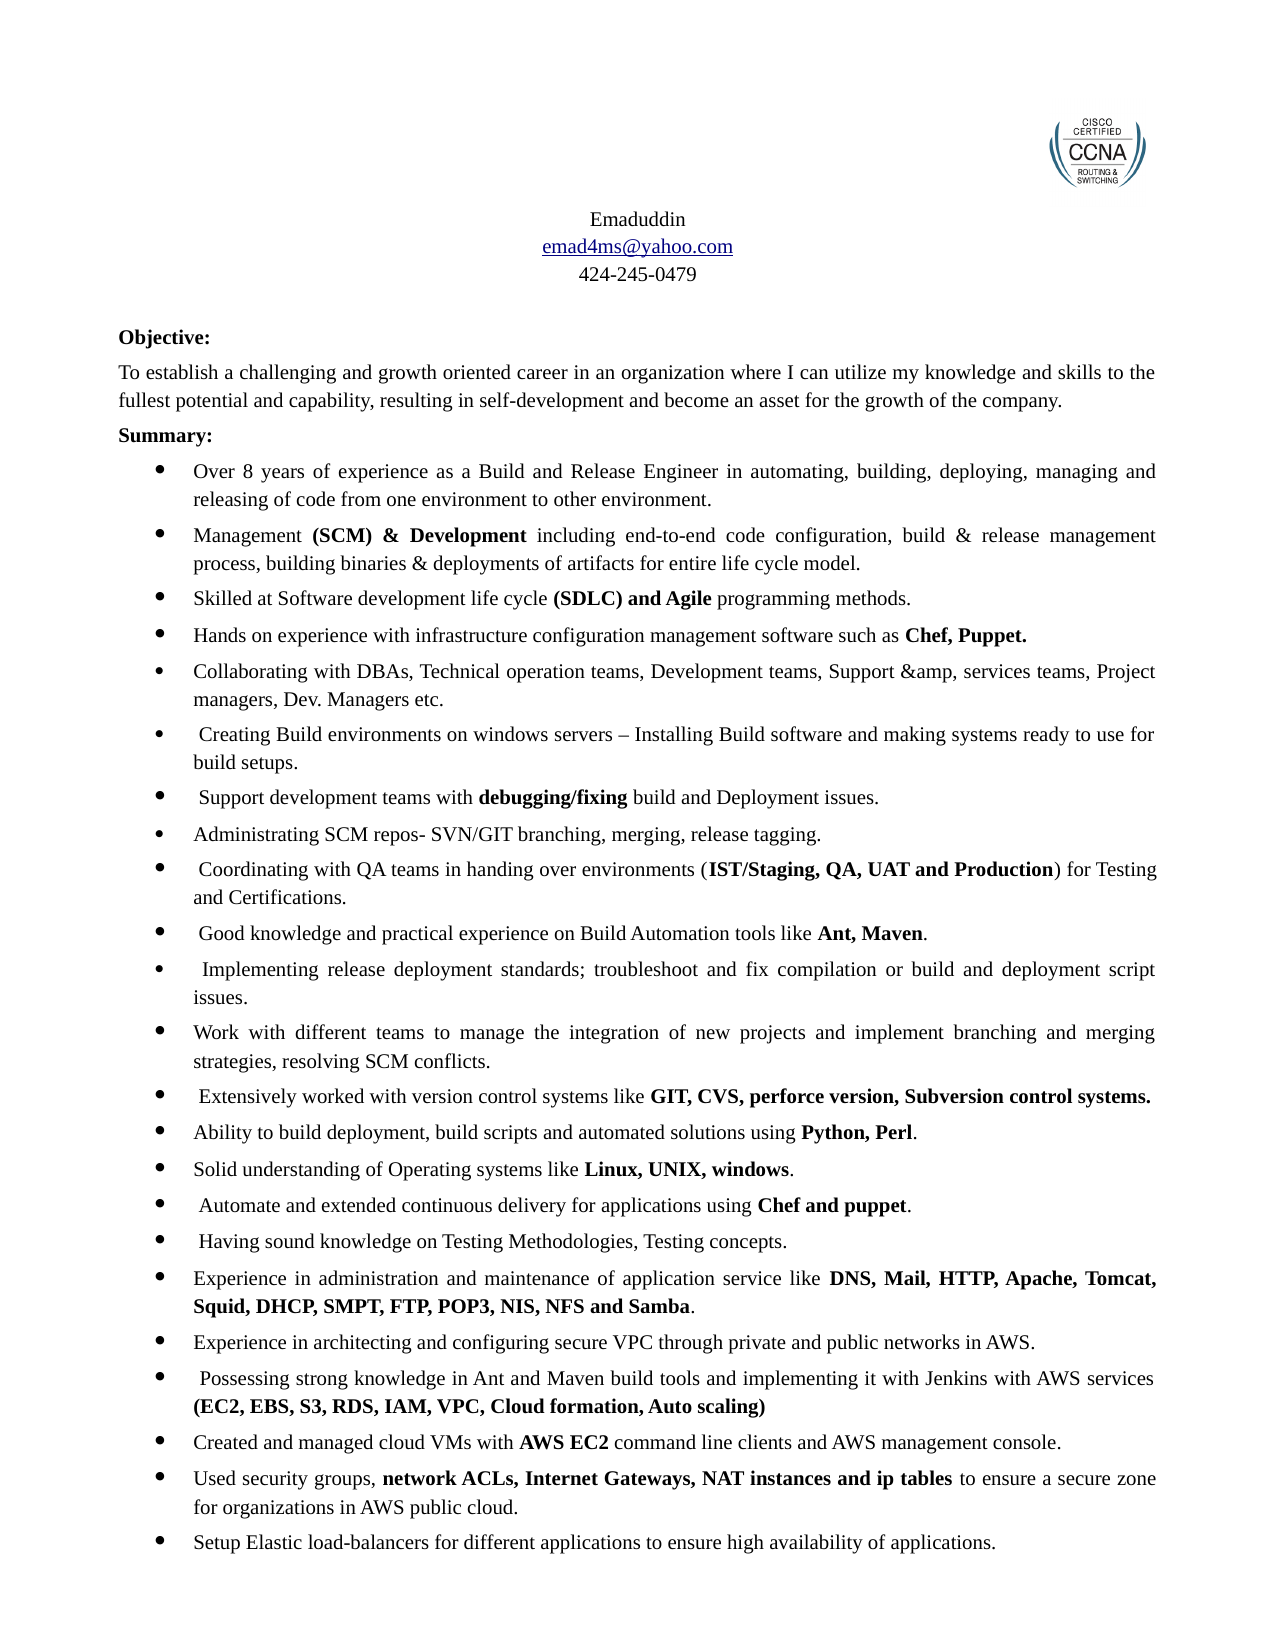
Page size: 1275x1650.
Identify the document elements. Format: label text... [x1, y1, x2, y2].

list Good knowledge and practical experience on Build Automation tools like Ant, Maven. [156, 921, 1157, 946]
text 424-245-0479 [118, 262, 1157, 286]
text Emaduddin [118, 207, 1157, 231]
list Over 8 years of experience as a Build and Release Engineer in automating, building, deploying, managing and releasing of code from one environment to other environment. [156, 459, 1157, 511]
list Hands on experience with infrastructure configuration management software such as Chef, Puppet. [156, 623, 1157, 648]
list Support development teams with debugging/fixing build and Deployment issues. [156, 785, 1157, 810]
list Created and managed cloud VMs with AWS EC2 command line clients and AWS management console. [156, 1430, 1157, 1455]
text Summary: [118, 423, 1157, 447]
list Possessing strong knowledge in Ant and Maven build tools and implementing it with Jenkins with AWS services (EC2, EBS, S3, RDS, IAM, VPC, Cloud formation, Auto scaling) [156, 1366, 1157, 1418]
list Collaborating with DBAs, Technical operation teams, Development teams, Support &amp, services teams, Project managers, Dev. Managers etc. [156, 659, 1157, 711]
list Coordinating with QA teams in handing over environments (IST/Staging, QA, UAT and Production) for Testing and Certifications. [156, 857, 1157, 909]
list Implementing release deployment standards; troubleshoot and fix compilation or build and deployment script issues. [156, 957, 1157, 1009]
list Ability to build deployment, build scripts and automated solutions using Python, Perl. [156, 1120, 1157, 1145]
list Administrating SCM repos- SVN/GIT branching, merging, release tagging. [156, 821, 1157, 846]
list Solid understanding of Operating systems like Linux, UNIX, windows. [156, 1157, 1157, 1182]
list Setup Elastic load-balancers for different applications to ensure high availability of applications. [156, 1530, 1157, 1555]
list Management (SCM) & Development including end-to-end code configuration, build & release management process, building binaries & deployments of artifacts for entire life cycle model. [156, 522, 1157, 575]
list Used security groups, network ACLs, Internet Gateways, NAT instances and ip tables to ensure a secure zone for organizations in AWS public cloud. [156, 1466, 1157, 1519]
picture [1049, 98, 1146, 207]
text emad4ms@yahoo.com [118, 234, 1157, 258]
text To establish a challenging and growth oriented career in an organization where I can utilize my knowledge and skills to the fullest potential and capability, resulting in self-development and become an asset for the growth of the company. [118, 360, 1157, 412]
list Work with different teams to manage the integration of new projects and implement branching and merging strategies, resolving SCM conflicts. [156, 1020, 1157, 1073]
list Having sound knowledge on Testing Methodologies, Testing concepts. [156, 1229, 1157, 1254]
list Skilled at Software development life cycle (SDLC) and Agile programming methods. [156, 586, 1157, 611]
list Creating Build environments on windows servers – Installing Build software and making systems ready to use for build setups. [156, 722, 1157, 774]
list Experience in administration and maintenance of application service like DNS, Mail, HTTP, Apache, Tomcat, Squid, DHCP, SMPT, FTP, POP3, NIS, NFS and Samba. [156, 1266, 1157, 1318]
list Automate and extended continuous delivery for applications using Chef and puppet. [156, 1193, 1157, 1218]
list Extensively worked with version control systems like GIT, CVS, perforce version, Subversion control systems. [156, 1084, 1157, 1109]
text Objective: [118, 325, 1157, 349]
list Experience in architecting and configuring secure VPC through private and public networks in AWS. [156, 1329, 1157, 1354]
